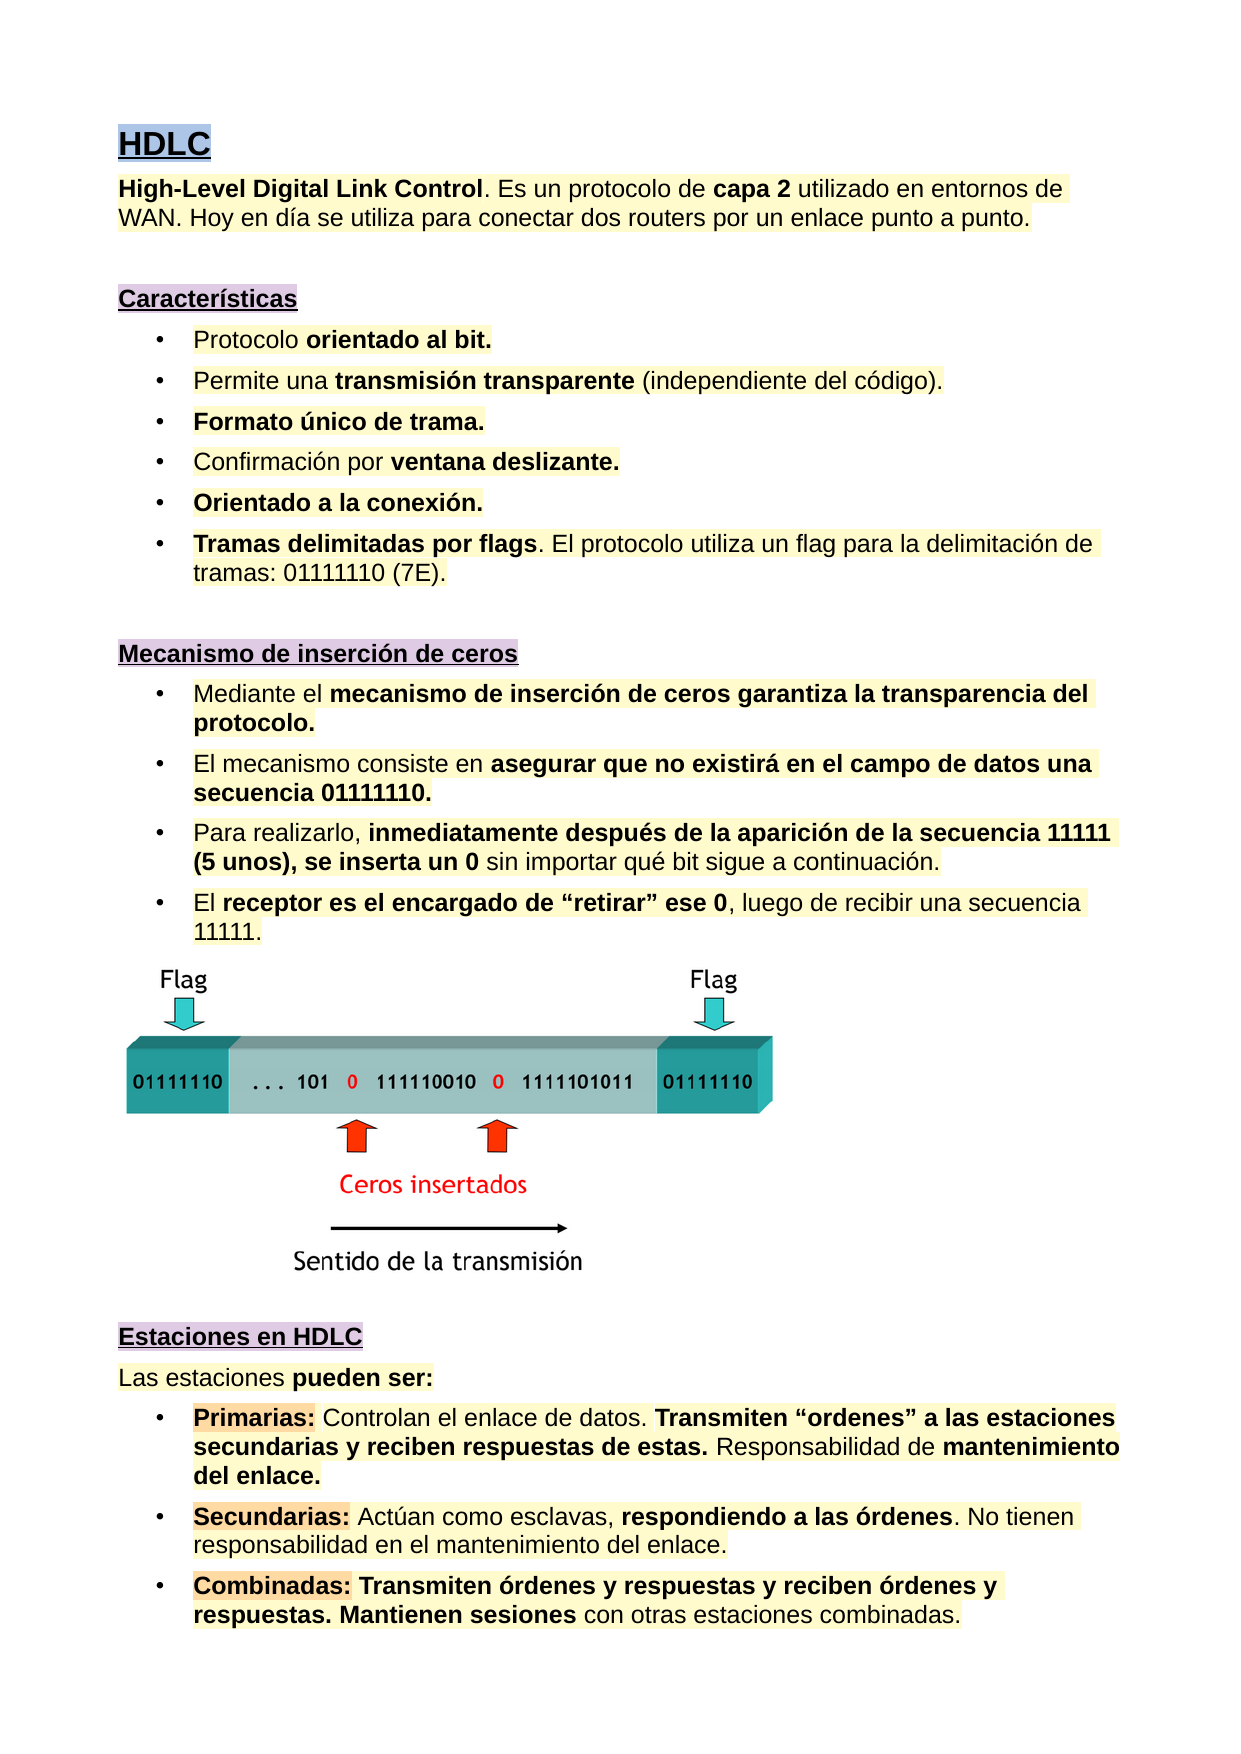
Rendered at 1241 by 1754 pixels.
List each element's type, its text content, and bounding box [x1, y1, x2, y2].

list Orientado a la conexión. [156, 488, 1122, 517]
list Permite una transmisión transparente (independiente del código). [156, 366, 1122, 394]
picture [123, 951, 777, 1282]
text Características [118, 284, 1122, 313]
list Confirmación por ventana deslizante. [156, 447, 1122, 476]
list Tramas delimitadas por flags. El protocolo utiliza un flag para la delimitación de tramas: 01111110 (7E). [156, 529, 1122, 586]
list El mecanismo consiste en asegurar que no existirá en el campo de datos una secuencia 01111110. [156, 749, 1122, 806]
list Mediante el mecanismo de inserción de ceros garantiza la transparencia del protocolo. [156, 679, 1122, 737]
list Para realizarlo, inmediatamente después de la aparición de la secuencia 11111 (5 unos), se inserta un 0 sin importar qué bit sigue a continuación. [156, 818, 1122, 876]
text High-Level Digital Link Control. Es un protocolo de capa 2 utilizado en entornos de WAN. Hoy en día se utiliza para conectar dos routers por un enlace punto a punto. [118, 174, 1122, 232]
list Primarias: Controlan el enlace de datos. Transmiten “ordenes” a las estaciones secundarias y reciben respuestas de estas. Responsabilidad de mantenimiento del enlace. [156, 1403, 1122, 1490]
list Secundarias: Actúan como esclavas, respondiendo a las órdenes. No tienen responsabilidad en el mantenimiento del enlace. [156, 1502, 1122, 1559]
text Las estaciones pueden ser: [118, 1363, 1122, 1391]
text HDLC [118, 124, 1122, 162]
text Estaciones en HDLC [118, 1322, 1122, 1351]
text Mecanismo de inserción de ceros [118, 639, 1122, 667]
list El receptor es el encargado de “retirar” ese 0, luego de recibir una secuencia 11111. [156, 888, 1122, 945]
list Combinadas: Transmiten órdenes y respuestas y reciben órdenes y respuestas. Mantienen sesiones con otras estaciones combinadas. [156, 1571, 1122, 1629]
list Protocolo orientado al bit. [156, 325, 1122, 354]
list Formato único de trama. [156, 406, 1122, 435]
